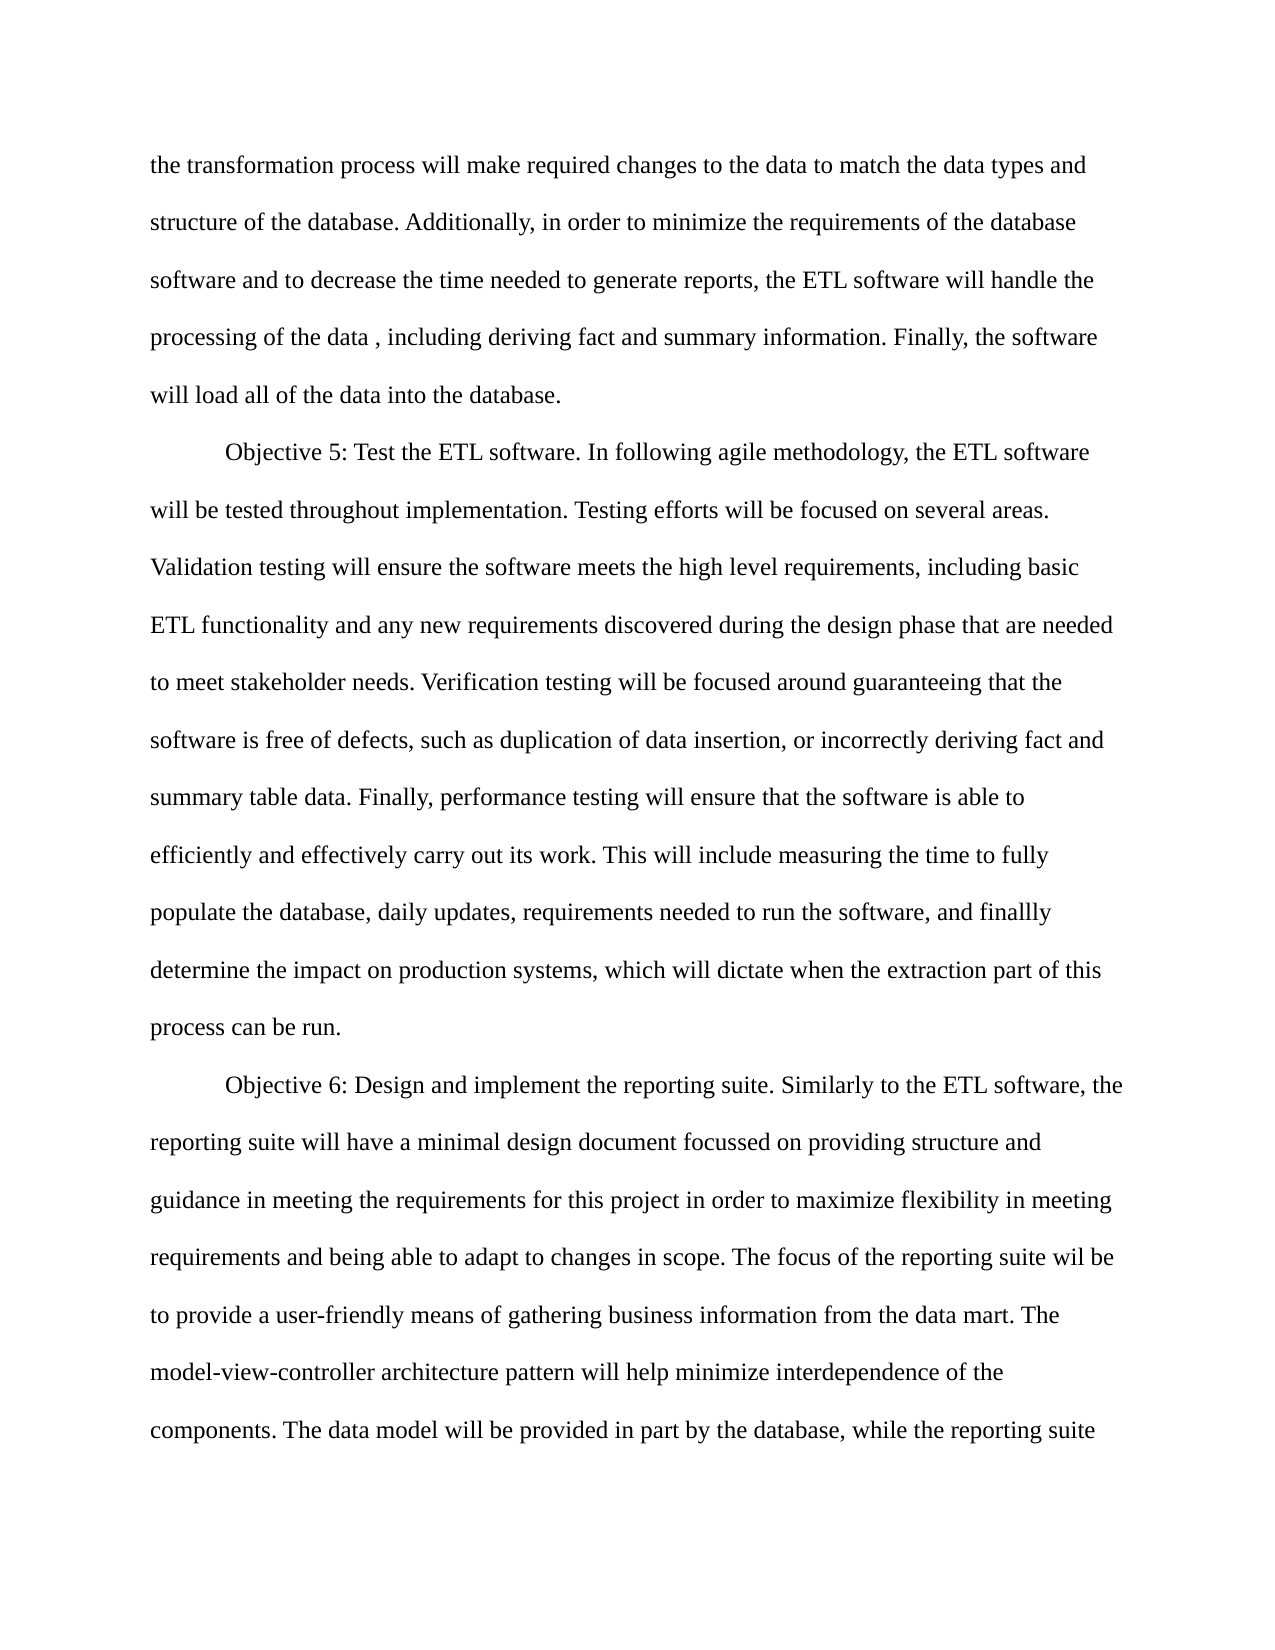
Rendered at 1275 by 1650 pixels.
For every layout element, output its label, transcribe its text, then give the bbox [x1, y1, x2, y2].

text Objective 6: Design and implement the reporting suite. Similarly to the ETL software, the reporting suite will have a minimal design document focussed on providing structure and guidance in meeting the requirements for this project in order to maximize flexibility in meeting requirements and being able to adapt to changes in scope. The focus of the reporting suite wil be to provide a user-friendly means of gathering business information from the data mart. The model-view-controller architecture pattern will help minimize interdependence of the components. The data model will be provided in part by the database, while the reporting suite [150, 1070, 1125, 1444]
text the transformation process will make required changes to the data to match the data types and structure of the database. Additionally, in order to minimize the requirements of the database software and to decrease the time needed to generate reports, the ETL software will handle the processing of the data , including deriving fact and summary information. Finally, the software will load all of the data into the database. [150, 150, 1125, 409]
text Objective 5: Test the ETL software. In following agile methodology, the ETL software will be tested throughout implementation. Testing efforts will be focused on several areas. Validation testing will ensure the software meets the high level requirements, including basic ETL functionality and any new requirements discovered during the design phase that are needed to meet stakeholder needs. Verification testing will be focused around guaranteeing that the software is free of defects, such as duplication of data insertion, or incorrectly deriving fact and summary table data. Finally, performance testing will ensure that the software is able to efficiently and effectively carry out its work. This will include measuring the time to fully populate the database, daily updates, requirements needed to run the software, and finallly determine the impact on production systems, which will dictate when the extraction part of this process can be run. [150, 437, 1125, 1041]
